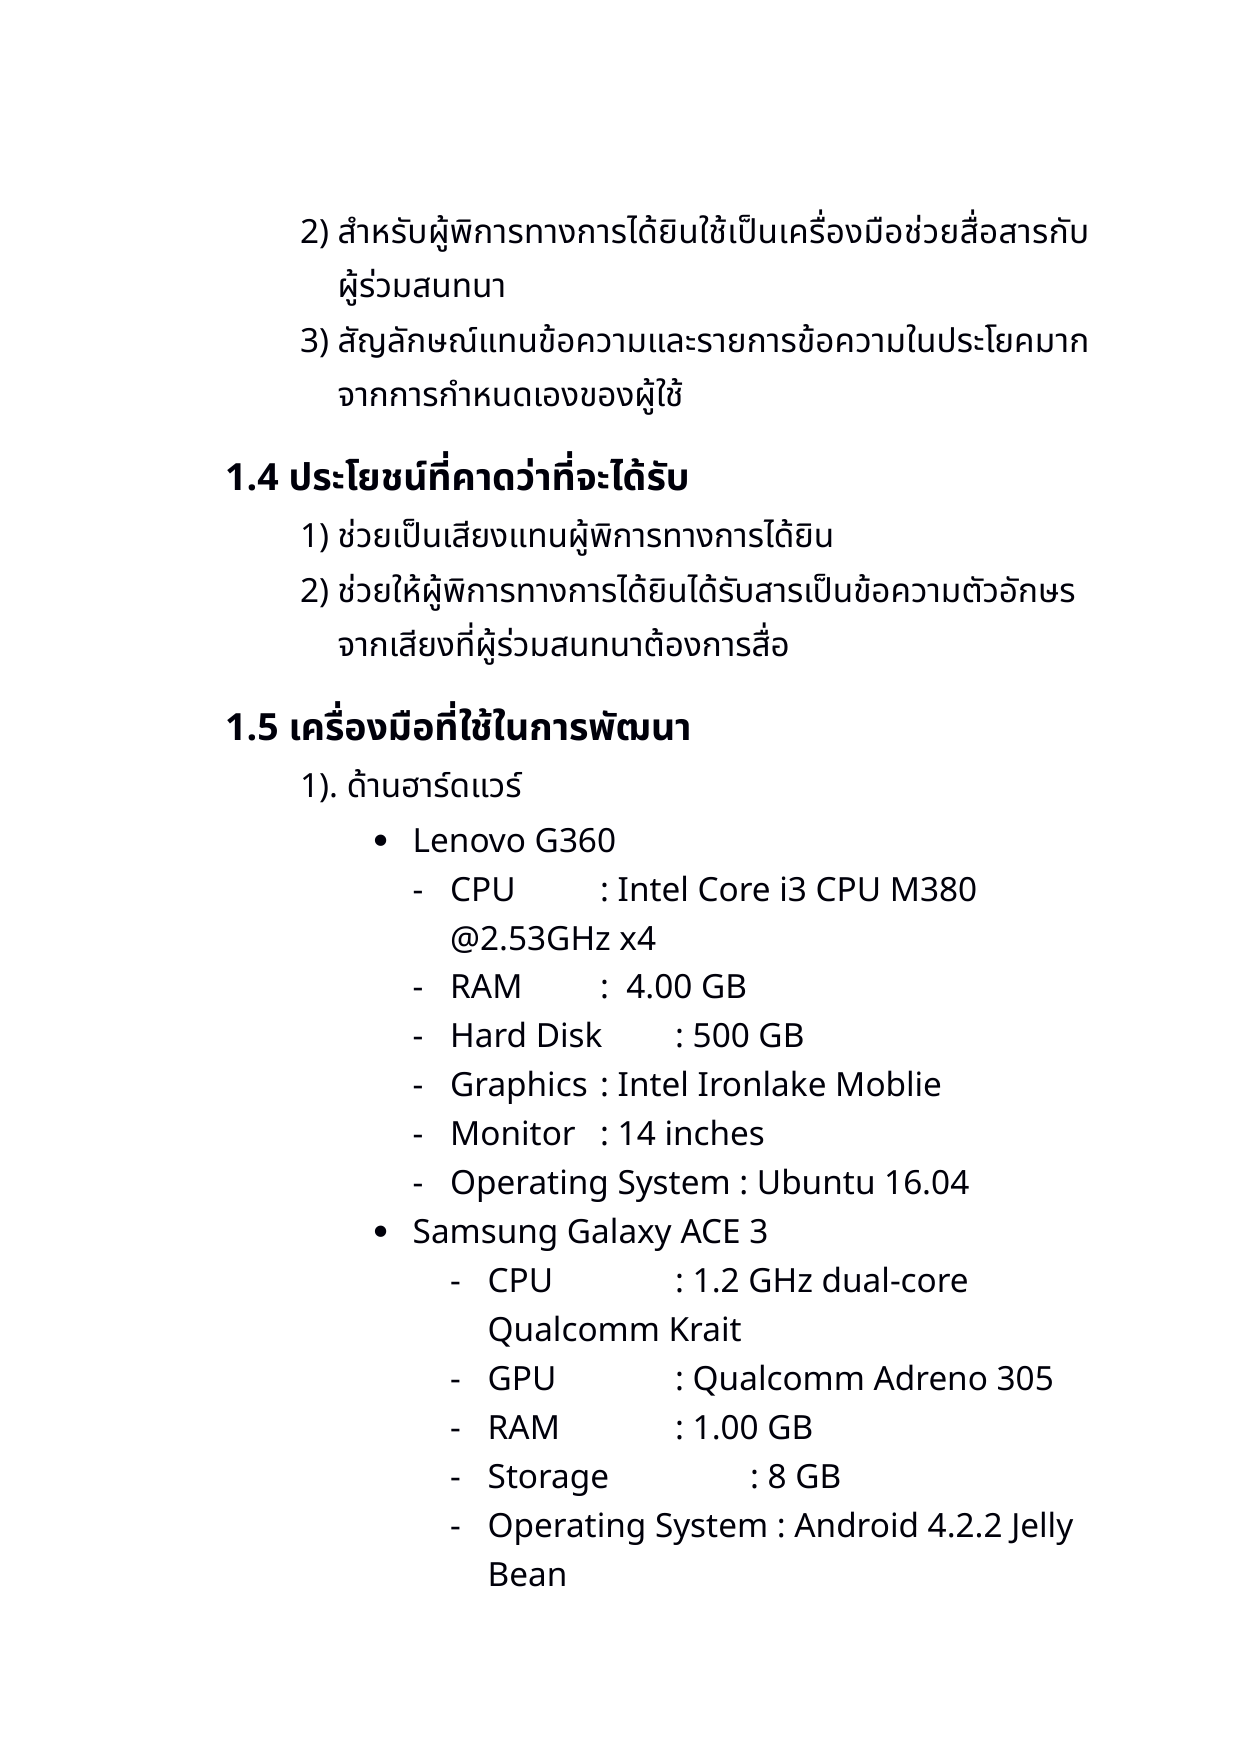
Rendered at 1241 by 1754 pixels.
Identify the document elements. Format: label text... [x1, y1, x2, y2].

text 1). ด้านฮาร์ดแวร์ [225, 762, 1090, 812]
list Samsung Galaxy ACE 3 [375, 1208, 1090, 1253]
list Monitor : 14 inches [412, 1110, 1090, 1156]
list สัญลักษณ์แทนข้อความและรายการข้อความในประโยคมากจากการกำหนดเองของผู้ใช้ [300, 316, 1090, 421]
list GPU : Qualcomm Adreno 305 [450, 1355, 1090, 1400]
list Graphics : Intel Ironlake Moblie [412, 1061, 1090, 1107]
list RAM : 1.00 GB [450, 1404, 1090, 1449]
list Lenovo G360 [375, 816, 1090, 862]
subtitle 1.5 เครื่องมือที่ใช้ในการพัฒนา [225, 700, 1090, 757]
subtitle 1.4 ประโยชน์ที่คาดว่าที่จะได้รับ [225, 450, 1090, 507]
list Storage : 8 GB [450, 1453, 1090, 1498]
list CPU : Intel Core i3 CPU M380 @2.53GHz x4 [412, 865, 1090, 960]
list Operating System : Ubuntu 16.04 [412, 1159, 1090, 1204]
list Operating System : Android 4.2.2 Jelly Bean [450, 1502, 1090, 1596]
list ช่วยให้ผู้พิการทางการได้ยินได้รับสารเป็นข้อความตัวอักษร จากเสียงที่ผู้ร่วมสนทนาต้องการสื่อ [300, 566, 1090, 671]
list Hard Disk : 500 GB [412, 1012, 1090, 1058]
list CPU : 1.2 GHz dual-core Qualcomm Krait [450, 1257, 1090, 1351]
list RAM : 4.00 GB [412, 963, 1090, 1009]
list สำหรับผู้พิการทางการได้ยินใช้เป็นเครื่องมือช่วยสื่อสารกับผู้ร่วมสนทนา [300, 207, 1090, 312]
list ช่วยเป็นเสียงแทนผู้พิการทางการได้ยิน [300, 512, 1090, 562]
